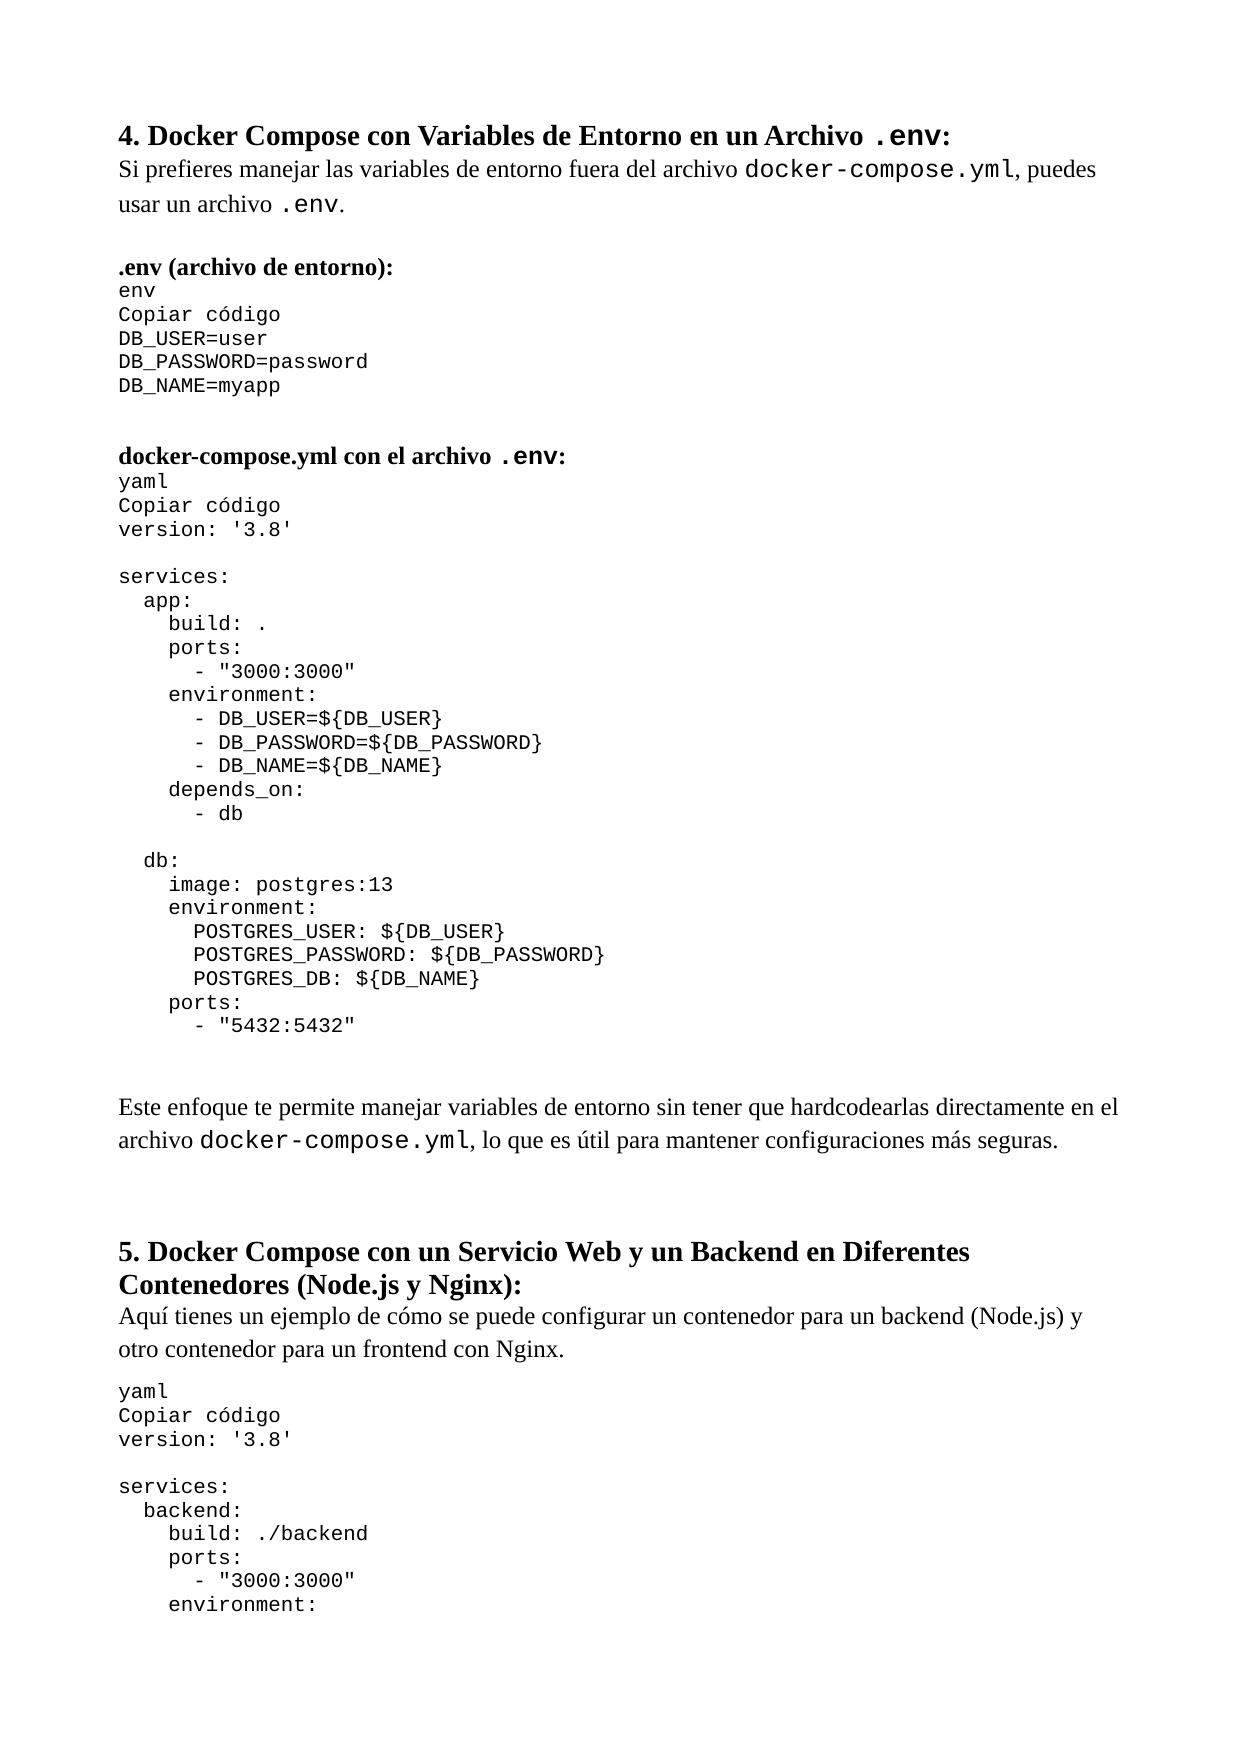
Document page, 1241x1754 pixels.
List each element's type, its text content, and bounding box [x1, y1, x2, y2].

text build: ./backend [118, 1523, 1122, 1547]
text POSTGRES_USER: ${DB_USER} [118, 921, 1122, 944]
text DB_NAME=myapp [118, 375, 1122, 399]
text POSTGRES_DB: ${DB_NAME} [118, 968, 1122, 992]
subtitle .env (archivo de entorno): [118, 252, 1122, 281]
text - DB_NAME=${DB_NAME} [118, 755, 1122, 779]
text - db [118, 803, 1122, 826]
text POSTGRES_PASSWORD: ${DB_PASSWORD} [118, 944, 1122, 968]
text backend: [118, 1499, 1122, 1523]
text Copiar código [118, 495, 1122, 519]
text app: [118, 590, 1122, 613]
text depends_on: [118, 779, 1122, 803]
text ports: [118, 637, 1122, 661]
text yaml [118, 472, 1122, 495]
text - "3000:3000" [118, 661, 1122, 684]
text Copiar código [118, 304, 1122, 328]
text ports: [118, 992, 1122, 1015]
text Este enfoque te permite manejar variables de entorno sin tener que hardcodearlas directamente en el archivo docker-compose.yml, lo que es útil para mantener configuraciones más seguras. [118, 1092, 1122, 1156]
text environment: [118, 684, 1122, 708]
text version: '3.8' [118, 1429, 1122, 1452]
text image: postgres:13 [118, 873, 1122, 897]
text DB_USER=user [118, 328, 1122, 351]
text yaml [118, 1381, 1122, 1405]
text ports: [118, 1547, 1122, 1571]
text build: . [118, 613, 1122, 637]
text services: [118, 566, 1122, 590]
text services: [118, 1476, 1122, 1499]
text environment: [118, 1594, 1122, 1618]
text - "3000:3000" [118, 1571, 1122, 1594]
text - "5432:5432" [118, 1015, 1122, 1039]
text - DB_PASSWORD=${DB_PASSWORD} [118, 732, 1122, 755]
text Aquí tienes un ejemplo de cómo se puede configurar un contenedor para un backend (Node.js) y otro contenedor para un frontend con Nginx. [118, 1301, 1122, 1362]
text env [118, 281, 1122, 304]
text DB_PASSWORD=password [118, 351, 1122, 375]
subtitle 5. Docker Compose con un Servicio Web y un Backend en Diferentes Contenedores (Node.js y Nginx): [118, 1234, 1122, 1301]
text version: '3.8' [118, 519, 1122, 542]
text - DB_USER=${DB_USER} [118, 708, 1122, 732]
text environment: [118, 897, 1122, 921]
subtitle 4. Docker Compose con Variables de Entorno en un Archivo .env: [118, 118, 1122, 154]
text Copiar código [118, 1405, 1122, 1429]
text db: [118, 850, 1122, 873]
text Si prefieres manejar las variables de entorno fuera del archivo docker-compose.yml, puedes usar un archivo .env. [118, 154, 1122, 220]
subtitle docker-compose.yml con el archivo .env: [118, 441, 1122, 472]
